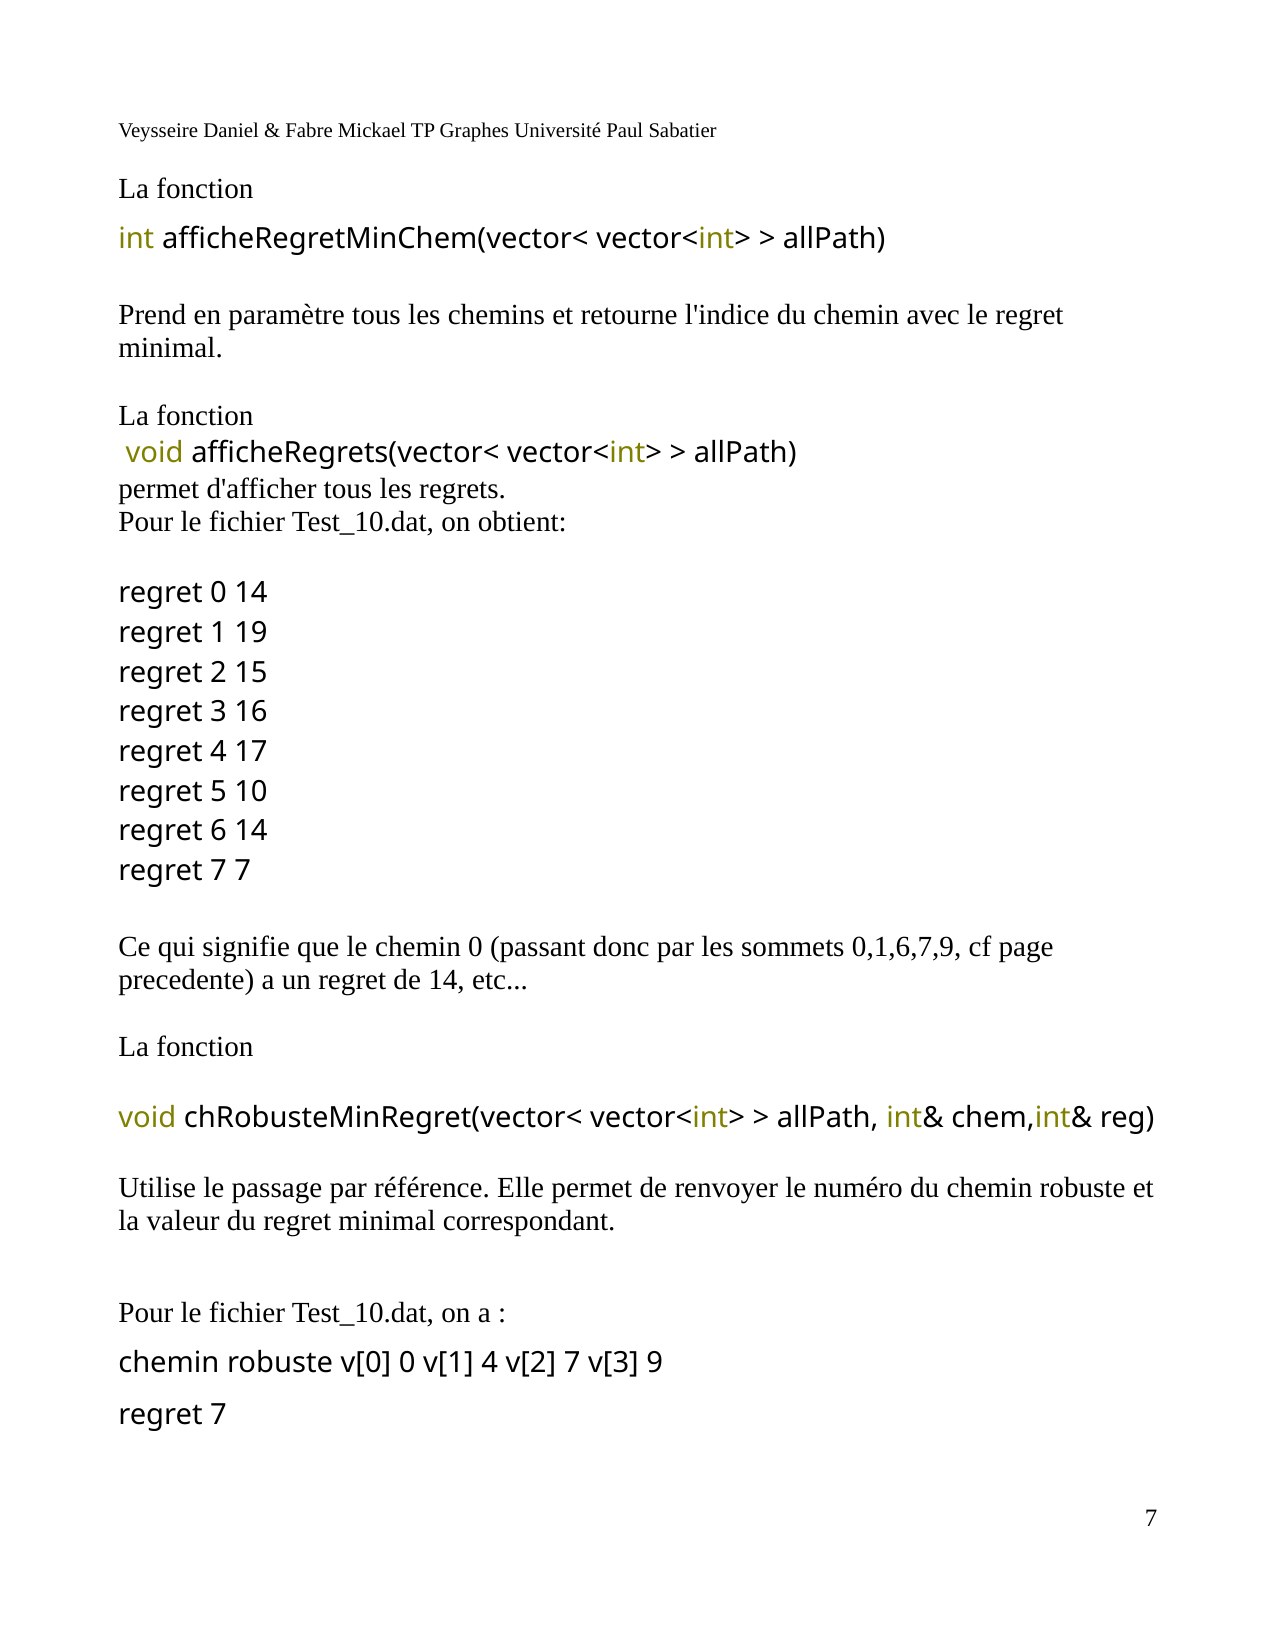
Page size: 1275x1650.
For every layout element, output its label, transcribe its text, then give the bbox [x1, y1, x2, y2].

text regret 1 19 [118, 611, 1157, 651]
text void afficheRegrets(vector< vector<int> > allPath) [118, 431, 1157, 471]
text La fonction [118, 1029, 1157, 1063]
text Pour le fichier Test_10.dat, on a : [118, 1295, 1157, 1329]
text Prend en paramètre tous les chemins et retourne l'indice du chemin avec le regret minimal. [118, 297, 1157, 364]
text regret 4 17 [118, 730, 1157, 770]
text Utilise le passage par référence. Elle permet de renvoyer le numéro du chemin robuste et la valeur du regret minimal correspondant. [118, 1170, 1157, 1237]
text int afficheRegretMinChem(vector< vector<int> > allPath) [118, 218, 1157, 257]
text La fonction [118, 398, 1157, 431]
text regret 6 14 [118, 810, 1157, 849]
text regret 2 15 [118, 651, 1157, 691]
text Ce qui signifie que le chemin 0 (passant donc par les sommets 0,1,6,7,9, cf page precedente) a un regret de 14, etc... [118, 929, 1157, 996]
text chemin robuste v[0] 0 v[1] 4 v[2] 7 v[3] 9 [118, 1341, 1157, 1381]
text permet d'afficher tous les regrets. [118, 471, 1157, 504]
text La fonction [118, 172, 1157, 205]
text regret 0 14 [118, 572, 1157, 611]
text void chRobusteMinRegret(vector< vector<int> > allPath, int& chem,int& reg) [118, 1096, 1157, 1136]
text regret 7 7 [118, 849, 1157, 889]
text Pour le fichier Test_10.dat, on obtient: [118, 504, 1157, 538]
text regret 5 10 [118, 770, 1157, 810]
text regret 7 [118, 1393, 1157, 1433]
text regret 3 16 [118, 691, 1157, 730]
